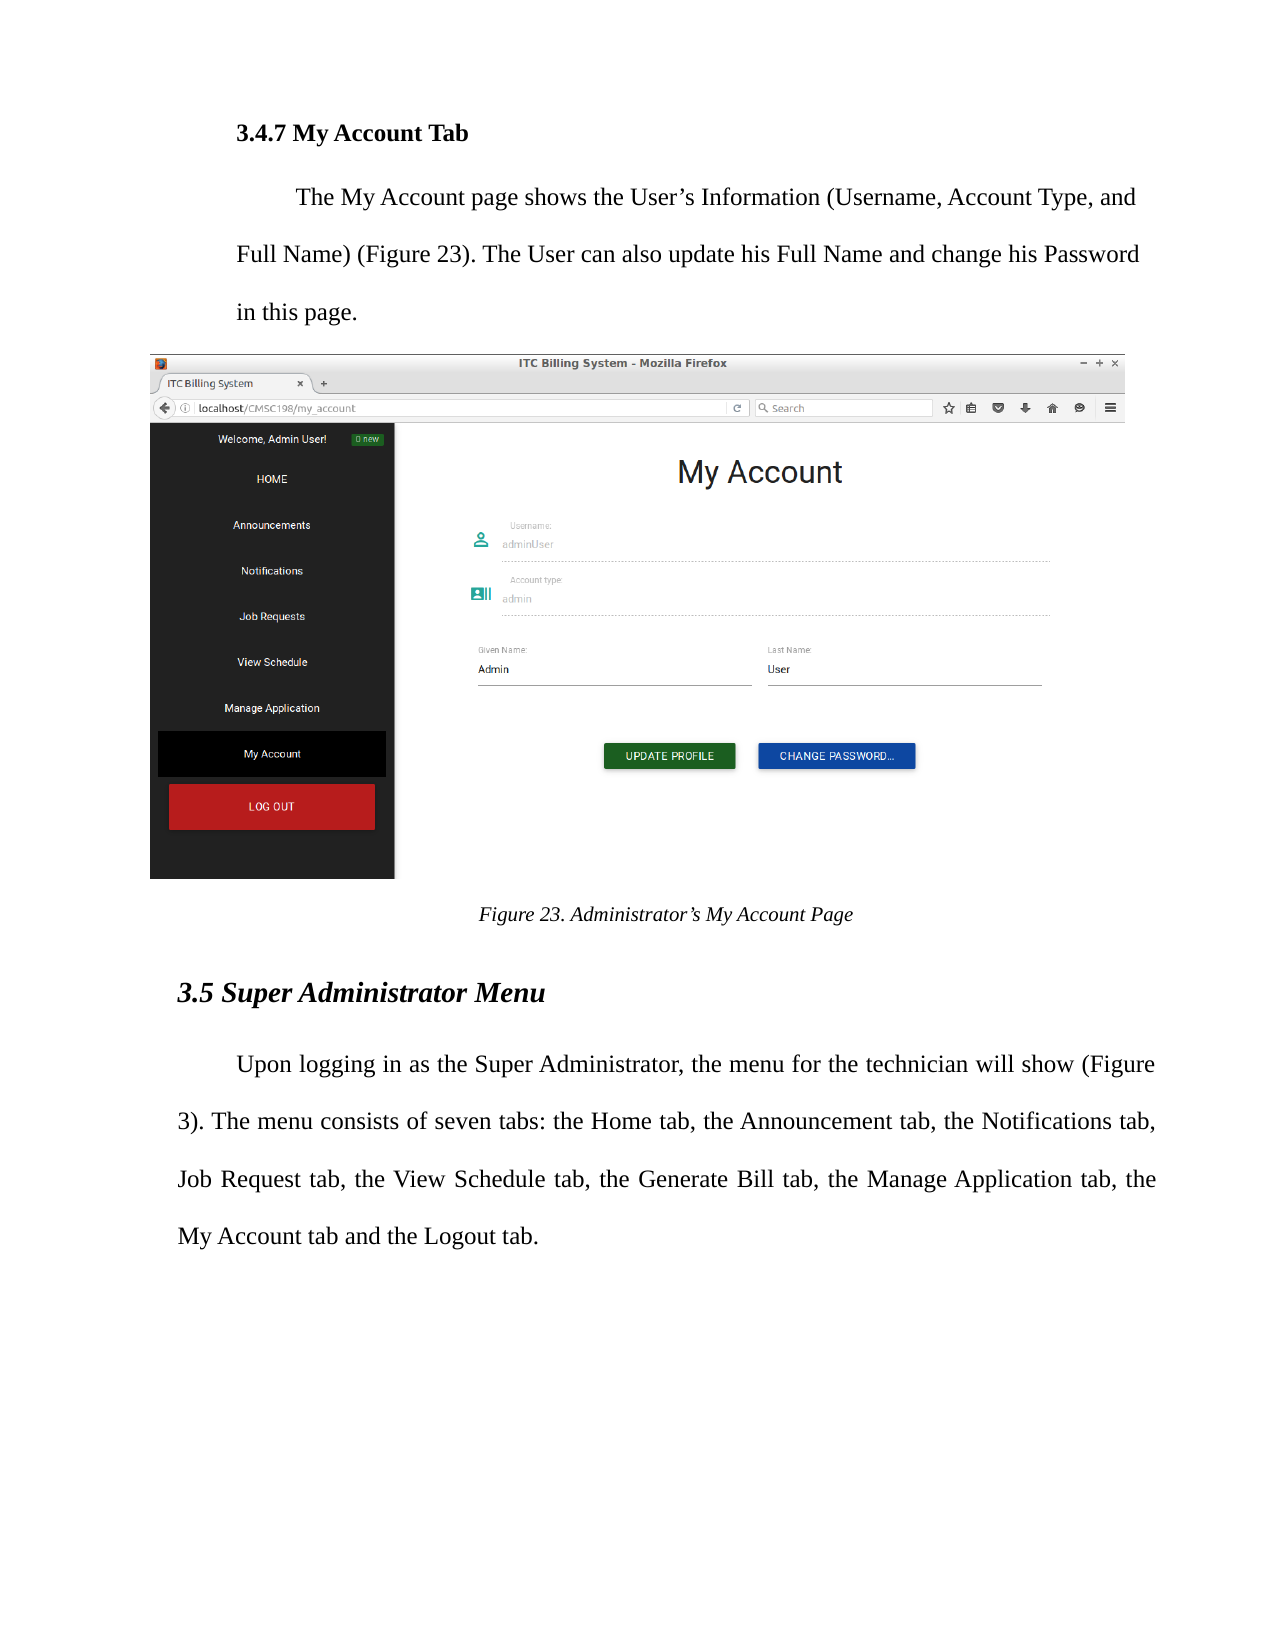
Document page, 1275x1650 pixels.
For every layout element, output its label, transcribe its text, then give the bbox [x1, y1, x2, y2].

picture [150, 354, 1125, 879]
subtitle 3.4.7 My Account Tab [236, 118, 1157, 147]
text The My Account page shows the User’s Information (Username, Account Type, and Full Name) (Figure 23). The User can also update his Full Name and change his Password in this page. [236, 182, 1157, 326]
text Upon logging in as the Super Administrator, the menu for the technician will show (Figure 3). The menu consists of seven tabs: the Home tab, the Announcement tab, the Notifications tab, Job Request tab, the View Schedule tab, the Generate Bill tab, the Manage Application tab, the My Account tab and the Logout tab. [177, 1049, 1157, 1250]
text Figure 23. Administrator’s My Account Page [118, 354, 1157, 926]
subtitle 3.5 Super Administrator Menu [177, 975, 1157, 1009]
